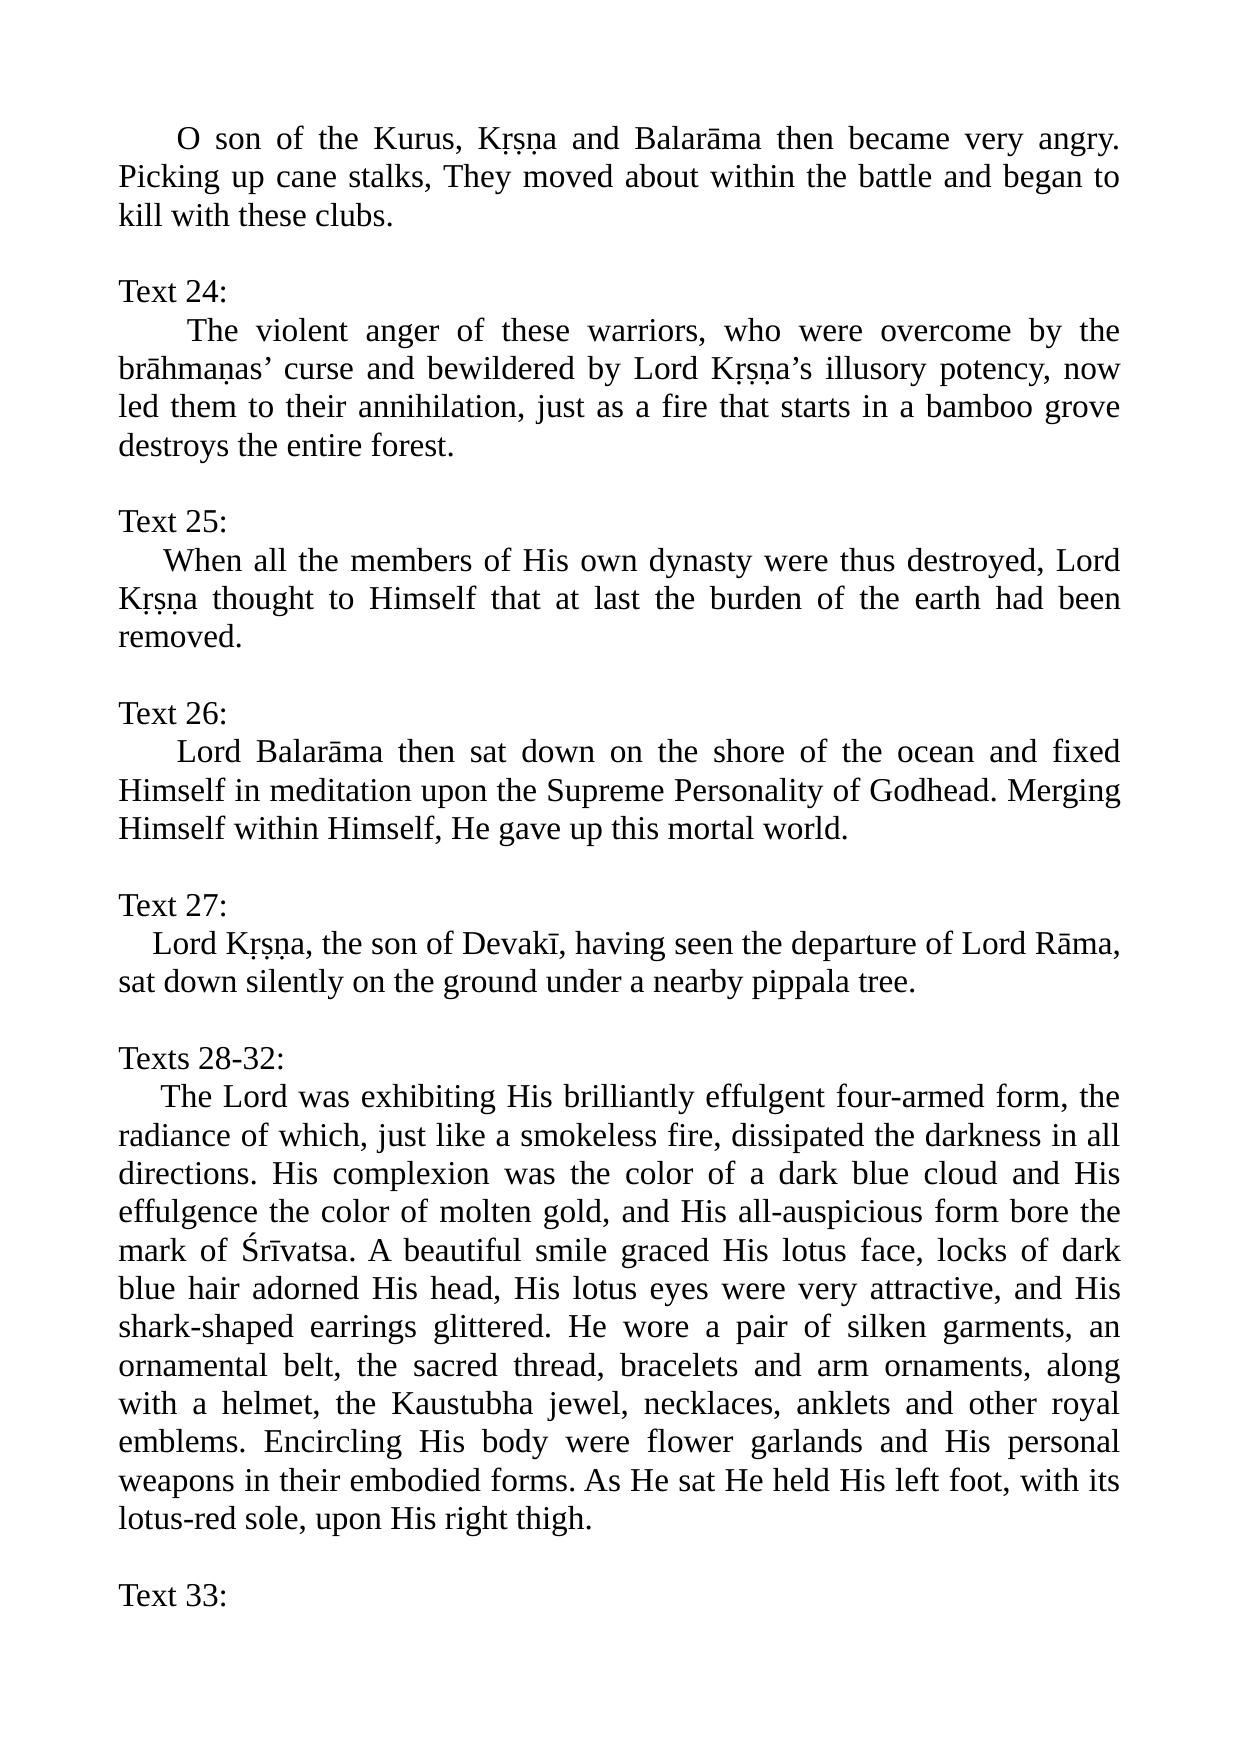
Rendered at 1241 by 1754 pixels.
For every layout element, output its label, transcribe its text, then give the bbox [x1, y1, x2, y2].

text Text 26: [118, 693, 1122, 731]
text Text 24: [118, 271, 1122, 310]
text Texts 28-32: [118, 1038, 1122, 1076]
text Text 25: [118, 501, 1122, 540]
text O son of the Kurus, Kṛṣṇa and Balarāma then became very angry. Picking up cane stalks, They moved about within the battle and began to kill with these clubs. [118, 118, 1122, 233]
text The violent anger of these warriors, who were overcome by the brāhmaṇas’ curse and bewildered by Lord Kṛṣṇa’s illusory potency, now led them to their annihilation, just as a fire that starts in a bamboo grove destroys the entire forest. [118, 310, 1122, 463]
text Text 27: [118, 885, 1122, 923]
text Lord Kṛṣṇa, the son of Devakī, having seen the departure of Lord Rāma, sat down silently on the ground under a nearby pippala tree. [118, 923, 1122, 1000]
text When all the members of His own dynasty were thus destroyed, Lord Kṛṣṇa thought to Himself that at last the burden of the earth had been removed. [118, 540, 1122, 655]
text Text 33: [118, 1575, 1122, 1613]
text Lord Balarāma then sat down on the shore of the ocean and fixed Himself in meditation upon the Supreme Personality of Godhead. Merging Himself within Himself, He gave up this mortal world. [118, 731, 1122, 846]
text The Lord was exhibiting His brilliantly effulgent four-armed form, the radiance of which, just like a smokeless fire, dissipated the darkness in all directions. His complexion was the color of a dark blue cloud and His effulgence the color of molten gold, and His all-auspicious form bore the mark of Śrīvatsa. A beautiful smile graced His lotus face, locks of dark blue hair adorned His head, His lotus eyes were very attractive, and His shark-shaped earrings glittered. He wore a pair of silken garments, an ornamental belt, the sacred thread, bracelets and arm ornaments, along with a helmet, the Kaustubha jewel, necklaces, anklets and other royal emblems. Encircling His body were flower garlands and His personal weapons in their embodied forms. As He sat He held His left foot, with its lotus-red sole, upon His right thigh. [118, 1076, 1122, 1536]
